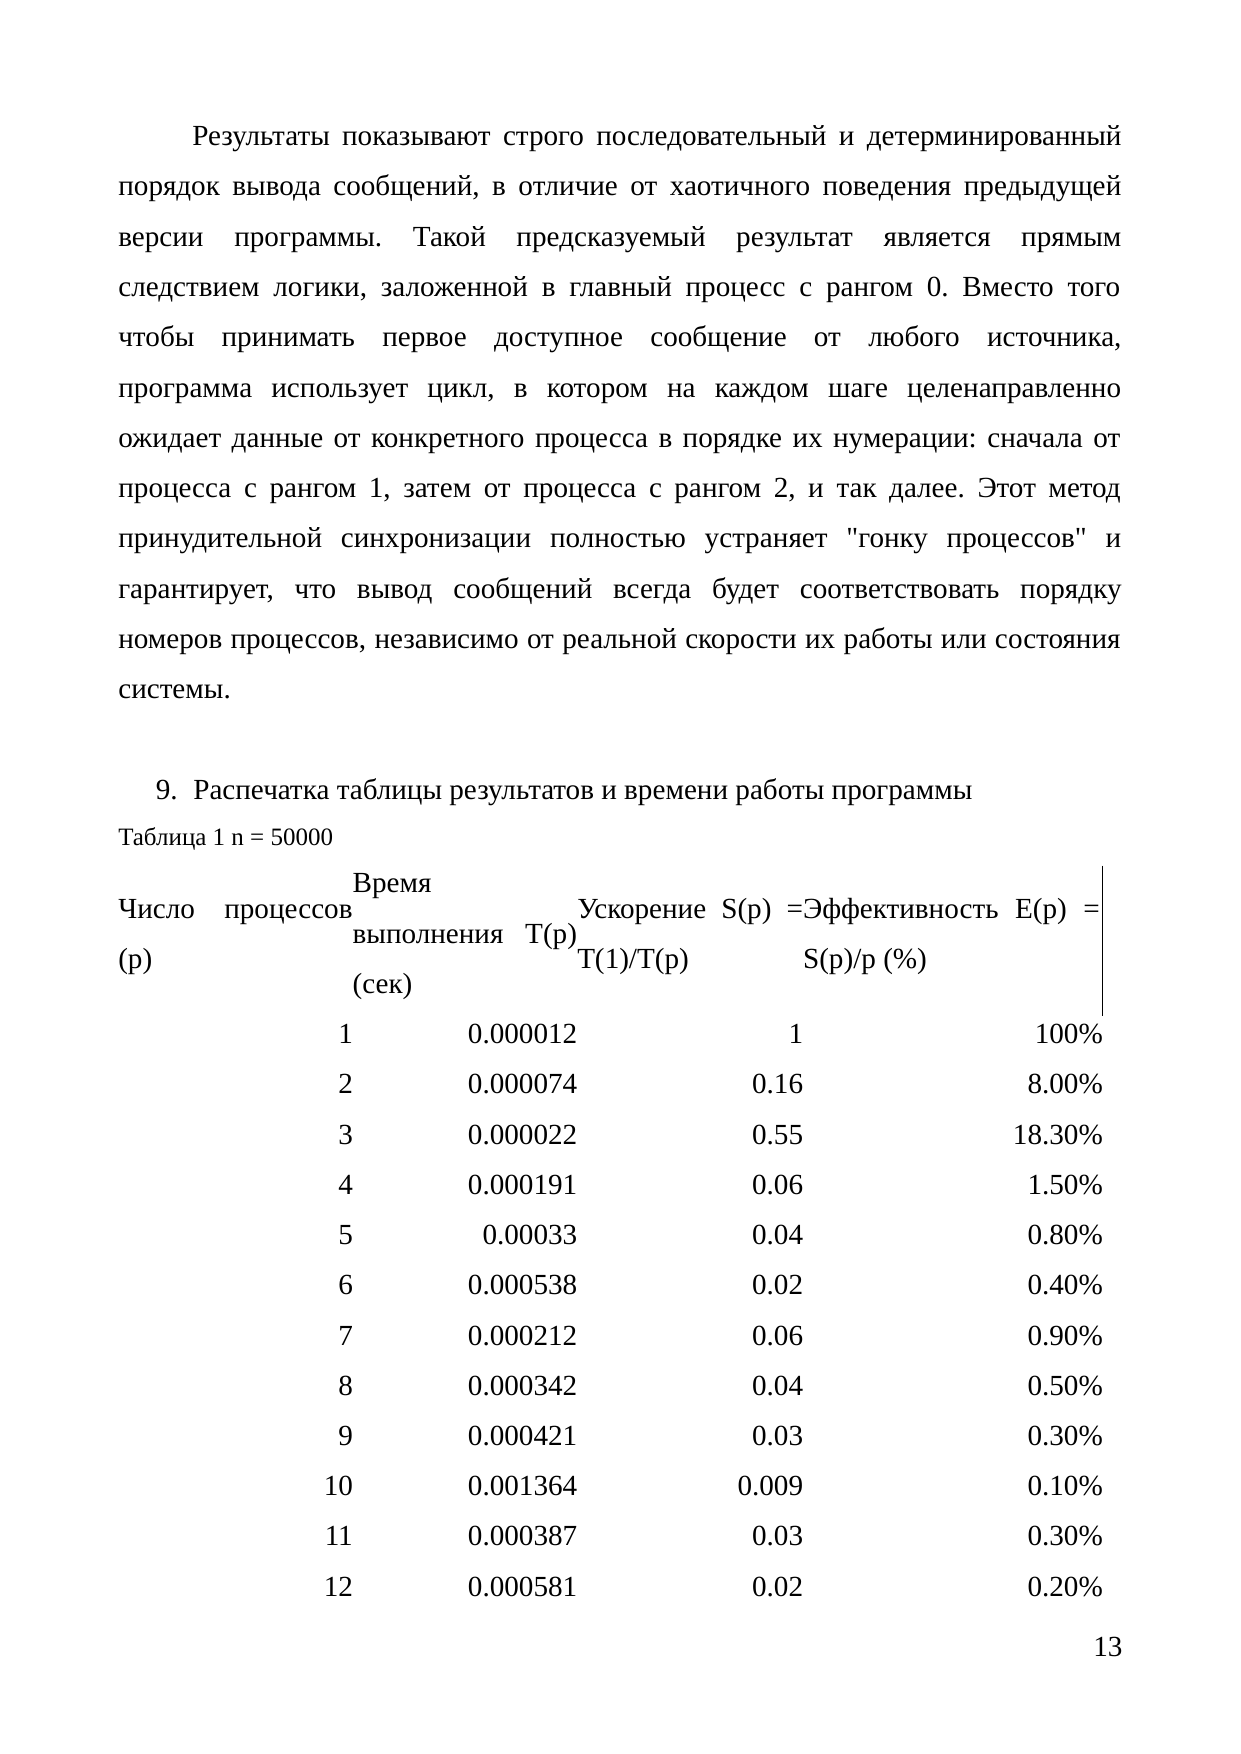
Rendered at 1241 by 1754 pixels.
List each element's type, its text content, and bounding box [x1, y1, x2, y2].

table_cell 0.04 [577, 1217, 803, 1267]
table_header Время выполнения T(p) (сек) [353, 866, 577, 1016]
table_cell 11 [118, 1519, 352, 1569]
table_cell 0.90% [803, 1318, 1102, 1368]
text Результаты показывают строго последовательный и детерминированный порядок вывода сообщений, в отличие от хаотичного поведения предыдущей версии программы. Такой предсказуемый результат является прямым следствием логики, заложенной в главный процесс с рангом 0. Вместо того чтобы принимать первое доступное сообщение от любого источника, программа использует цикл, в котором на каждом шаге целенаправленно ожидает данные от конкретного процесса в порядке их нумерации: сначала от процесса с рангом 1, затем от процесса с рангом 2, и так далее. Этот метод принудительной синхронизации полностью устраняет "гонку процессов" и гарантирует, что вывод сообщений всегда будет соответствовать порядку номеров процессов, независимо от реальной скорости их работы или состояния системы. [118, 118, 1122, 705]
table_cell 1.50% [803, 1167, 1102, 1217]
table_cell 0.000074 [353, 1067, 577, 1117]
table_header Эффективность E(p) = S(p)/p (%) [803, 866, 1102, 1016]
table_cell 8.00% [803, 1067, 1102, 1117]
table_cell 0.009 [577, 1468, 803, 1518]
table_cell 0.06 [577, 1318, 803, 1368]
table_cell 0.50% [803, 1368, 1102, 1418]
table_cell 0.16 [577, 1067, 803, 1117]
table_header Число процессов (p) [118, 866, 352, 1016]
table_cell 0.00033 [353, 1217, 577, 1267]
table_cell 10 [118, 1468, 352, 1518]
table_cell 0.30% [803, 1519, 1102, 1569]
table_cell 1 [577, 1016, 803, 1067]
table_cell 0.04 [577, 1368, 803, 1418]
table_cell 0.000191 [353, 1167, 577, 1217]
table_cell 0.06 [577, 1167, 803, 1217]
table_cell 0.000012 [353, 1016, 577, 1067]
table_cell 100% [803, 1016, 1102, 1067]
list Распечатка таблицы результатов и времени работы программы [156, 772, 1122, 806]
table_cell 0.000022 [353, 1117, 577, 1167]
table_cell 0.000538 [353, 1268, 577, 1318]
table_cell 7 [118, 1318, 352, 1368]
table_cell 0.02 [577, 1569, 803, 1619]
table_cell 0.55 [577, 1117, 803, 1167]
table_cell 12 [118, 1569, 352, 1619]
table_cell 0.000581 [353, 1569, 577, 1619]
table_cell 0.000342 [353, 1368, 577, 1418]
table_cell 1 [118, 1016, 352, 1067]
table_cell 8 [118, 1368, 352, 1418]
table_cell 0.03 [577, 1519, 803, 1569]
table_cell 0.20% [803, 1569, 1102, 1619]
table_cell 4 [118, 1167, 352, 1217]
table_cell 3 [118, 1117, 352, 1167]
list Таблица 1 n = 50000 [118, 822, 1122, 851]
table_cell 0.03 [577, 1418, 803, 1468]
table_cell 18.30% [803, 1117, 1102, 1167]
table_cell 5 [118, 1217, 352, 1267]
table_cell 0.10% [803, 1468, 1102, 1518]
table_cell 0.80% [803, 1217, 1102, 1267]
table_cell 0.30% [803, 1418, 1102, 1468]
table_cell 0.000387 [353, 1519, 577, 1569]
table_cell 0.001364 [353, 1468, 577, 1518]
table_cell 0.000212 [353, 1318, 577, 1368]
table_cell 9 [118, 1418, 352, 1468]
table_header Ускорение S(p) = T(1)/T(p) [577, 866, 803, 1016]
table_cell 0.000421 [353, 1418, 577, 1468]
table_cell 0.40% [803, 1268, 1102, 1318]
table_cell 2 [118, 1067, 352, 1117]
table_cell 0.02 [577, 1268, 803, 1318]
table_cell 6 [118, 1268, 352, 1318]
